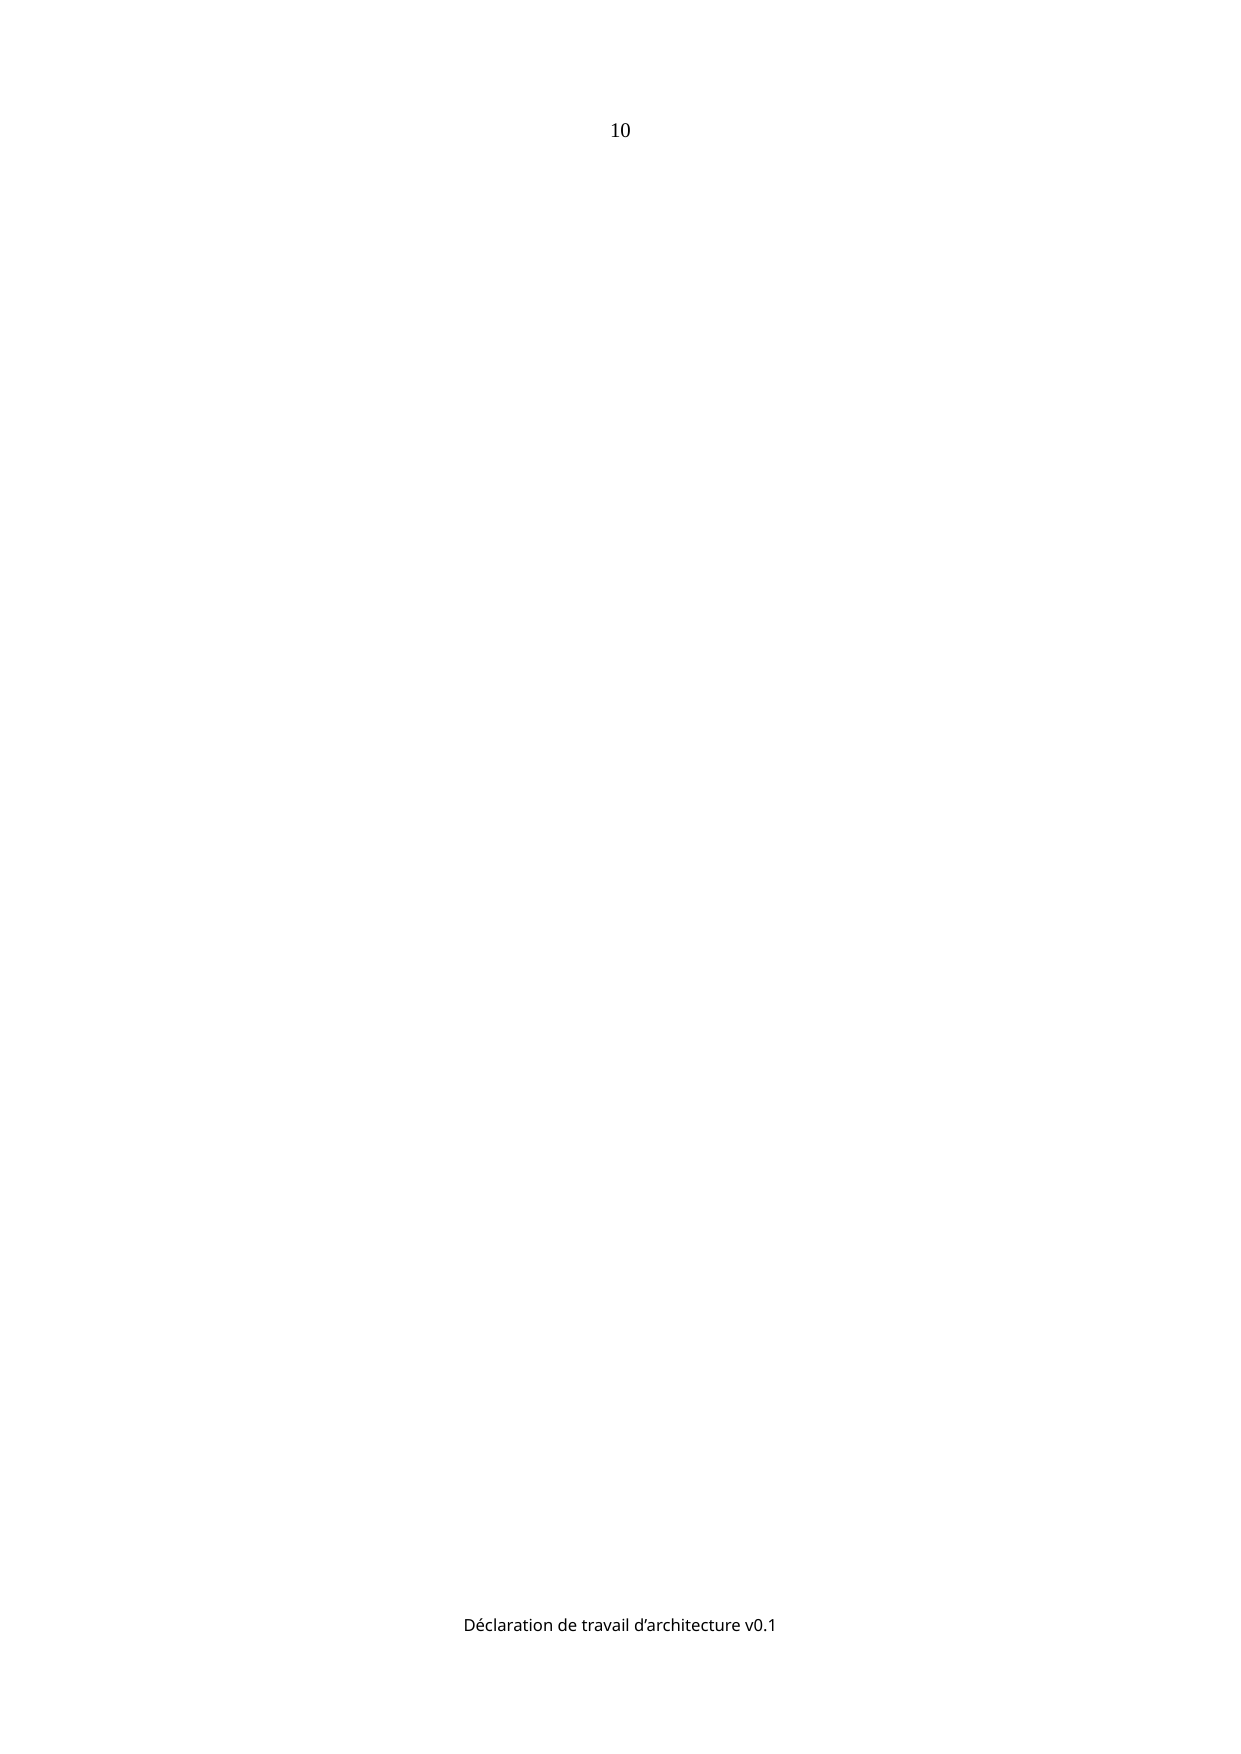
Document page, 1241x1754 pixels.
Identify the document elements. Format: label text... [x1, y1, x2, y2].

text 8 [118, 118, 1122, 142]
